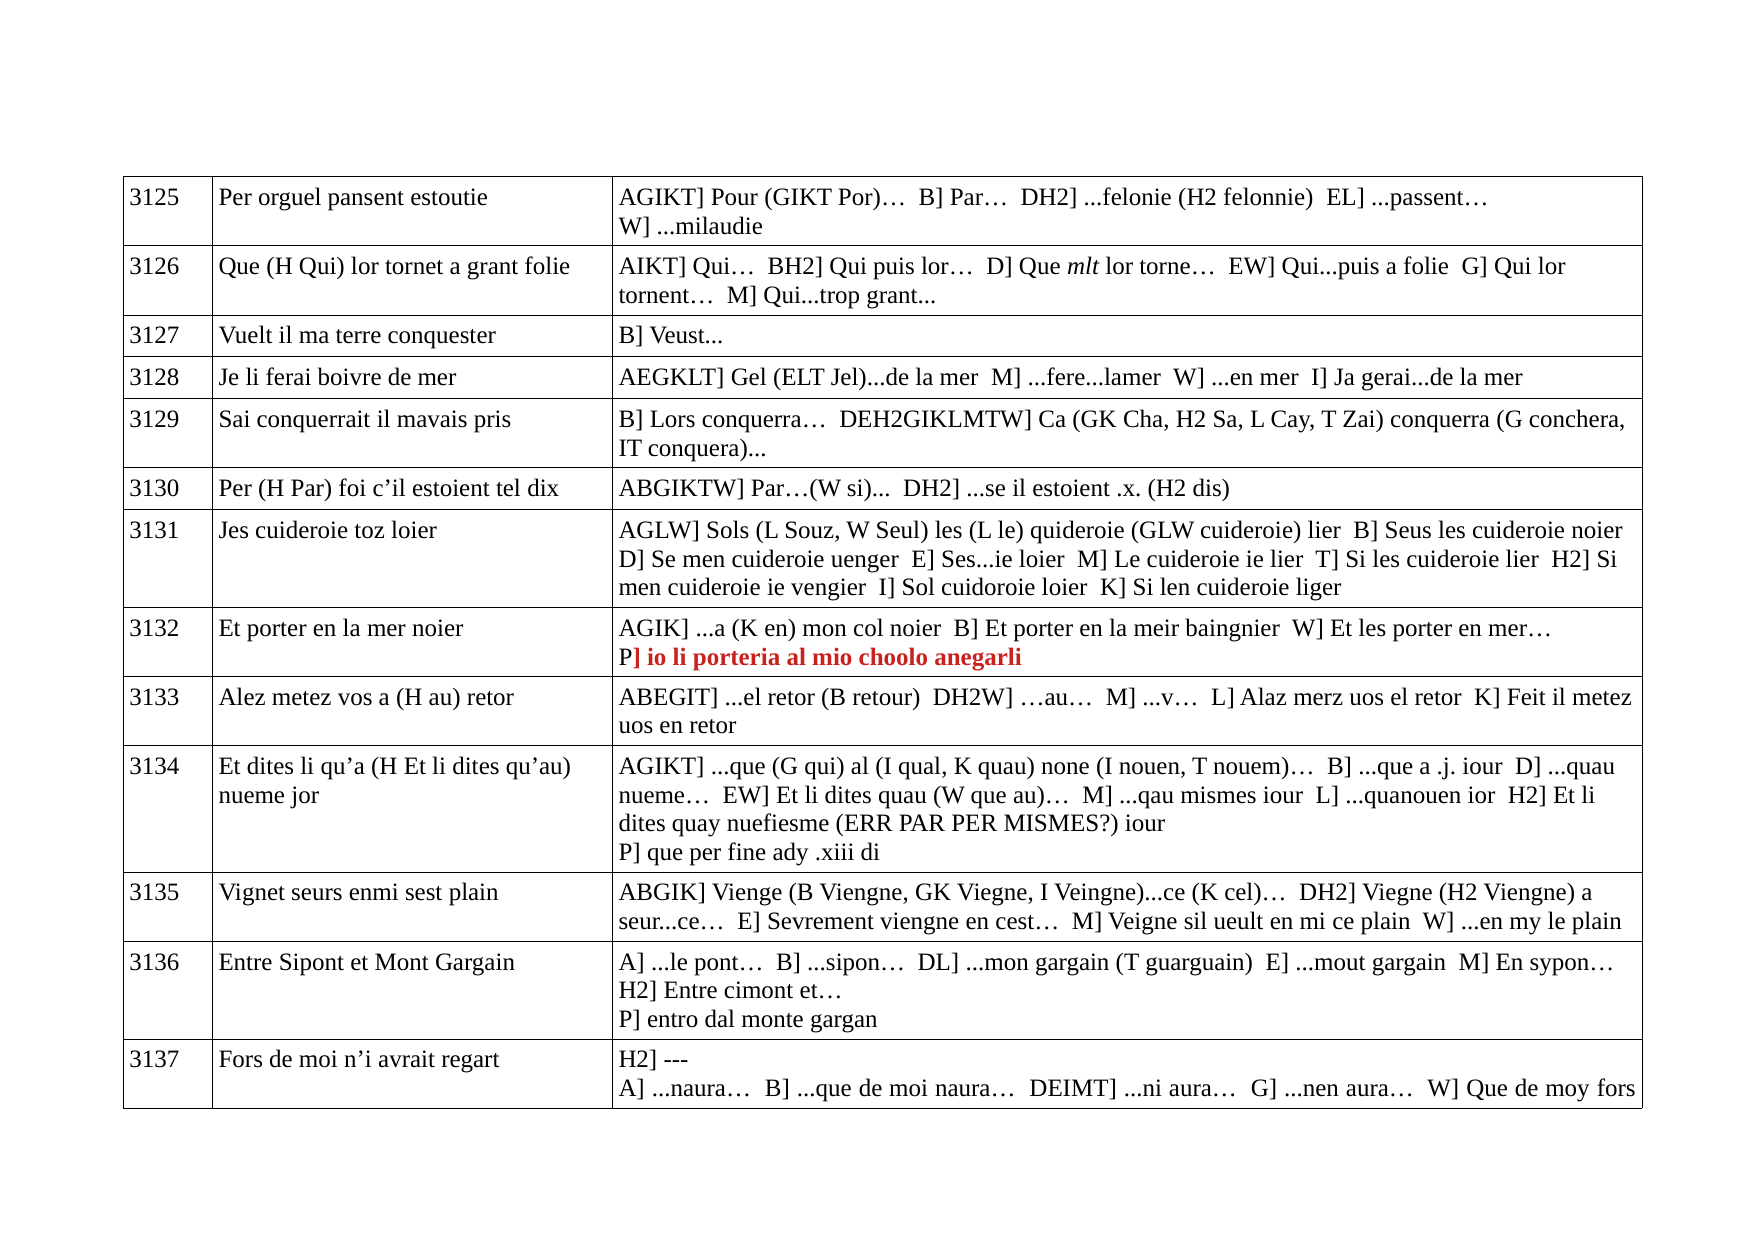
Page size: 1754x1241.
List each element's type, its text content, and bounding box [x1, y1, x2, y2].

table_cell AGIKT] ...que (G qui) al (I qual, K quau) none (I nouen, T nouem)… B] ...que a .j. iour D] ...quau nueme… EW] Et li dites quau (W que au)… M] ...qau mismes iour L] ...quanouen ior H2] Et li dites quay nuefiesme (ERR PAR PER MISMES?) iour P] que per fine ady .xiii di [613, 746, 1642, 872]
table_cell ABGIK] Vienge (B Viengne, GK Viegne, I Veingne)...ce (K cel)… DH2] Viegne (H2 Viengne) a seur...ce… E] Sevrement viengne en cest… M] Veigne sil ueult en mi ce plain W] ...en my le plain [613, 873, 1642, 941]
table_cell 3135 [124, 873, 212, 941]
table_cell Sai conquerrait il mavais pris [213, 399, 612, 467]
table_cell AIKT] Qui… BH2] Qui puis lor… D] Que mlt lor torne… EW] Qui...puis a folie G] Qui lor tornent… M] Qui...trop grant... [613, 246, 1642, 314]
table_cell 3129 [124, 399, 212, 467]
table_cell Per (H Par) foi c’il estoient tel dix [213, 468, 612, 509]
table_cell Jes cuideroie toz loier [213, 510, 612, 607]
table_cell AGIKT] Pour (GIKT Por)… B] Par… DH2] ...felonie (H2 felonnie) EL] ...passent… W] ...milaudie [613, 177, 1642, 245]
table_cell Entre Sipont et Mont Gargain [213, 942, 612, 1038]
table_cell Et porter en la mer noier [213, 608, 612, 676]
table_cell 3131 [124, 510, 212, 607]
table_cell Vuelt il ma terre conquester [213, 316, 612, 356]
table_cell Que (H Qui) lor tornet a grant folie [213, 246, 612, 314]
table_cell ABGIKTW] Par…(W si)... DH2] ...se il estoient .x. (H2 dis) [613, 468, 1642, 509]
table_cell Alez metez vos a (H au) retor [213, 677, 612, 745]
table_cell AEGKLT] Gel (ELT Jel)...de la mer M] ...fere...lamer W] ...en mer I] Ja gerai...de la mer [613, 357, 1642, 398]
table_cell 3126 [124, 246, 212, 314]
table_cell Et dites li qu’a (H Et li dites qu’au) nueme jor [213, 746, 612, 872]
table_cell B] Veust... [613, 316, 1642, 356]
table_cell 3128 [124, 357, 212, 398]
table_cell Per orguel pansent estoutie [213, 177, 612, 245]
table_cell ABEGIT] ...el retor (B retour) DH2W] …au… M] ...v… L] Alaz merz uos el retor K] Feit il metez uos en retor [613, 677, 1642, 745]
table_cell H2] --- A] ...naura… B] ...que de moi naura… DEIMT] ...ni aura… G] ...nen aura… W] Que de moy fors [613, 1040, 1642, 1108]
table_cell 3134 [124, 746, 212, 872]
table_cell 3125 [124, 177, 212, 245]
table_cell Vignet seurs enmi sest plain [213, 873, 612, 941]
table_cell 3132 [124, 608, 212, 676]
table_cell 3133 [124, 677, 212, 745]
table_cell AGLW] Sols (L Souz, W Seul) les (L le) quideroie (GLW cuideroie) lier B] Seus les cuideroie noier D] Se men cuideroie uenger E] Ses...ie loier M] Le cuideroie ie lier T] Si les cuideroie lier H2] Si men cuideroie ie vengier I] Sol cuidoroie loier K] Si len cuideroie liger [613, 510, 1642, 607]
table_cell 3137 [124, 1040, 212, 1108]
table_cell Je li ferai boivre de mer [213, 357, 612, 398]
table_cell 3136 [124, 942, 212, 1038]
table_cell A] ...le pont… B] ...sipon… DL] ...mon gargain (T guarguain) E] ...mout gargain M] En sypon… H2] Entre cimont et… P] entro dal monte gargan [613, 942, 1642, 1038]
table_cell 3130 [124, 468, 212, 509]
table_cell Fors de moi n’i avrait regart [213, 1040, 612, 1108]
table_cell AGIK] ...a (K en) mon col noier B] Et porter en la meir baingnier W] Et les porter en mer… P] io li porteria al mio choolo anegarli [613, 608, 1642, 676]
table_cell B] Lors conquerra… DEH2GIKLMTW] Ca (GK Cha, H2 Sa, L Cay, T Zai) conquerra (G conchera, IT conquera)... [613, 399, 1642, 467]
table_cell 3127 [124, 316, 212, 356]
